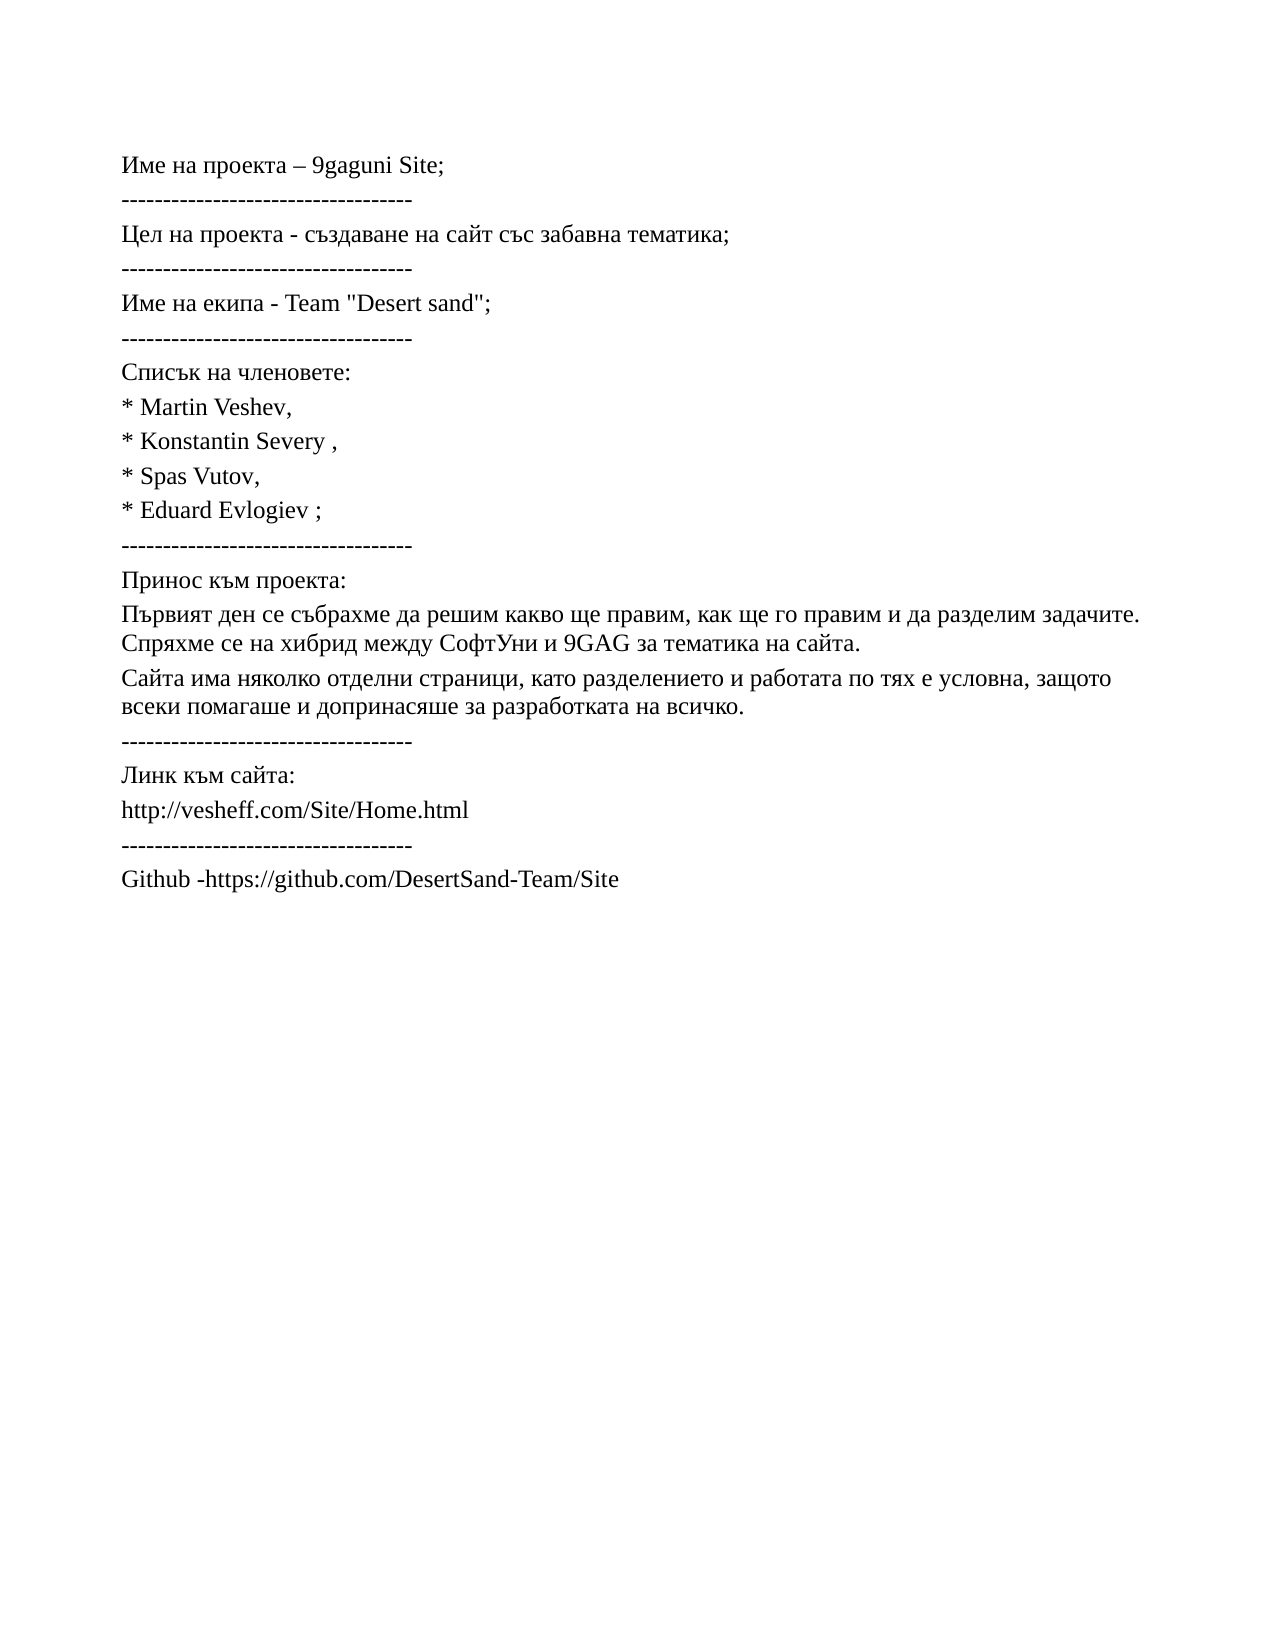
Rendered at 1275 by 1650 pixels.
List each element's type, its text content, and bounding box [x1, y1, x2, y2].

table_cell Сайта има няколко отделни страници, като разделението и работата по тях е условна, защото всеки помагаше и допринасяше за разработката на всичко. [118, 660, 1157, 723]
table_cell ----------------------------------- [118, 251, 1157, 285]
table_cell Списък на членовете: [118, 354, 1157, 389]
table_cell Име на екипа - Team "Desert sand"; [118, 285, 1157, 320]
table_cell * Martin Veshev, [118, 389, 1157, 423]
table_cell * Konstantin Severy , [118, 424, 1157, 458]
table_cell ----------------------------------- [118, 320, 1157, 354]
table_cell ----------------------------------- [118, 723, 1157, 758]
table_cell http://vesheff.com/Site/Home.html [118, 792, 1157, 827]
table_header Github -https://github.com/DesertSand-Team/Site [118, 861, 666, 896]
table_header Име на проекта – 9gaguni Site; [118, 147, 577, 181]
table_cell * Spas Vutov, [118, 458, 1157, 493]
table_cell ----------------------------------- [118, 527, 1157, 562]
table_cell Принос към проекта: [118, 562, 1157, 596]
table_cell Цел на проекта - създаване на сайт със забавна тематика; [118, 216, 1157, 251]
table_cell Първият ден се събрахме да решим какво ще правим, как ще го правим и да разделим задачите. Спряхме се на хибрид между СофтУни и 9GAG за тематика на сайта. [118, 596, 1157, 660]
table_cell * Eduard Evlogiev ; [118, 493, 1157, 527]
table_header ----------------------------------- [118, 181, 1157, 216]
table_cell Линк към сайта: [118, 758, 1157, 792]
table_cell ----------------------------------- [118, 827, 1157, 861]
